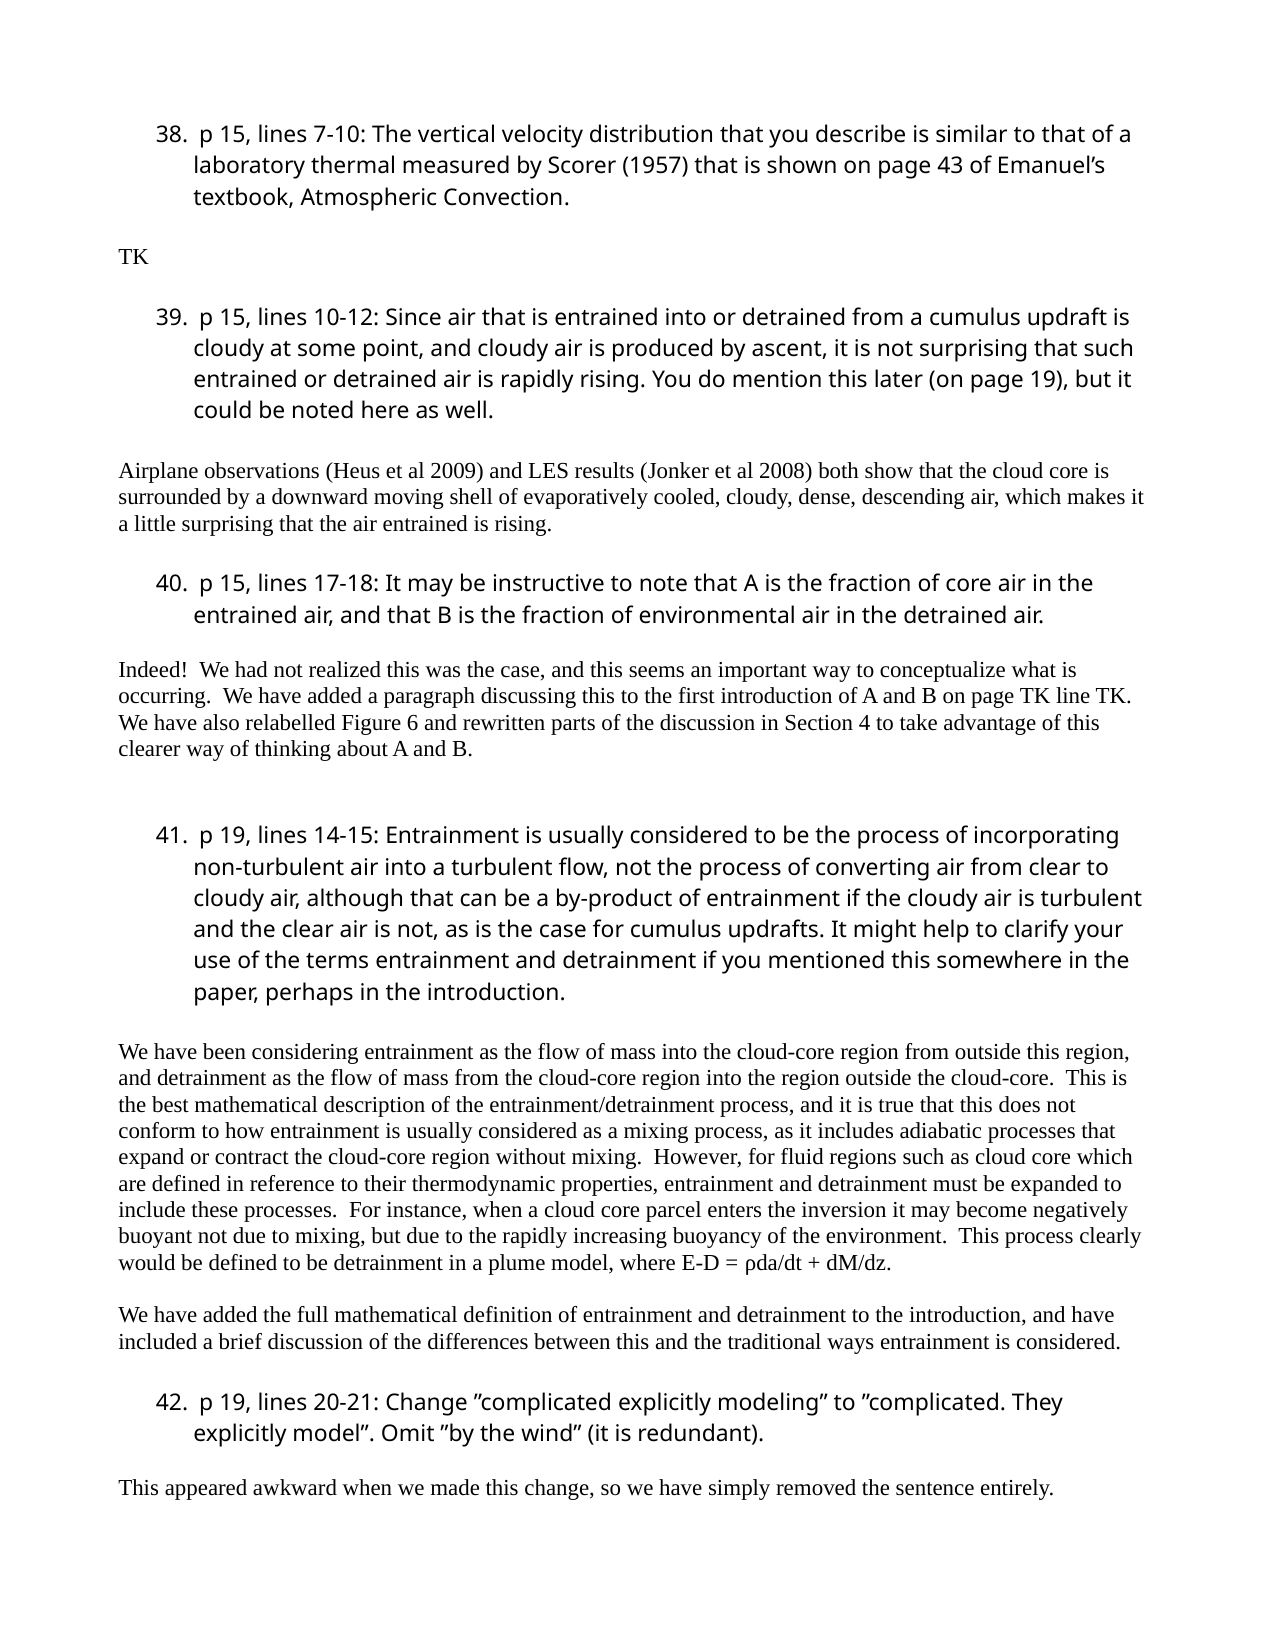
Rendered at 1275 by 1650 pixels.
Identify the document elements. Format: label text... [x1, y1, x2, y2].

text We have added the full mathematical definition of entrainment and detrainment to the introduction, and have included a brief discussion of the differences between this and the traditional ways entrainment is considered. [118, 1301, 1157, 1354]
text Airplane observations (Heus et al 2009) and LES results (Jonker et al 2008) both show that the cloud core is surrounded by a downward moving shell of evaporatively cooled, cloudy, dense, descending air, which makes it a little surprising that the air entrained is rising. [118, 457, 1157, 536]
list p 15, lines 17-18: It may be instructive to note that A is the fraction of core air in the entrained air, and that B is the fraction of environmental air in the detrained air. [156, 567, 1157, 630]
list p 19, lines 14-15: Entrainment is usually considered to be the process of incorporating non-turbulent air into a turbulent flow, not the process of converting air from clear to cloudy air, although that can be a by-product of entrainment if the cloudy air is turbulent and the clear air is not, as is the case for cumulus updrafts. It might help to clarify your use of the terms entrainment and detrainment if you mentioned this somewhere in the paper, perhaps in the introduction. [156, 819, 1157, 1007]
text TK [118, 243, 1157, 269]
list p 15, lines 10-12: Since air that is entrained into or detrained from a cumulus updraft is cloudy at some point, and cloudy air is produced by ascent, it is not surprising that such entrained or detrained air is rapidly rising. You do mention this later (on page 19), but it could be noted here as well. [156, 301, 1157, 426]
text We have been considering entrainment as the flow of mass into the cloud-core region from outside this region, and detrainment as the flow of mass from the cloud-core region into the region outside the cloud-core. This is the best mathematical description of the entrainment/detrainment process, and it is true that this does not conform to how entrainment is usually considered as a mixing process, as it includes adiabatic processes that expand or contract the cloud-core region without mixing. However, for fluid regions such as cloud core which are defined in reference to their thermodynamic properties, entrainment and detrainment must be expanded to include these processes. For instance, when a cloud core parcel enters the inversion it may become negatively buoyant not due to mixing, but due to the rapidly increasing buoyancy of the environment. This process clearly would be defined to be detrainment in a plume model, where E-D = ρda/dt + dM/dz. [118, 1038, 1157, 1275]
list p 15, lines 7-10: The vertical velocity distribution that you describe is similar to that of a laboratory thermal measured by Scorer (1957) that is shown on page 43 of Emanuel’s textbook, Atmospheric Convection. [156, 118, 1157, 212]
list p 19, lines 20-21: Change ”complicated explicitly modeling” to ”complicated. They explicitly model”. Omit ”by the wind” (it is redundant). [156, 1385, 1157, 1448]
text This appeared awkward when we made this change, so we have simply removed the sentence entirely. [118, 1474, 1157, 1501]
text Indeed! We had not realized this was the case, and this seems an important way to conceptualize what is occurring. We have added a paragraph discussing this to the first introduction of A and B on page TK line TK. We have also relabelled Figure 6 and rewritten parts of the discussion in Section 4 to take advantage of this clearer way of thinking about A and B. [118, 656, 1157, 762]
